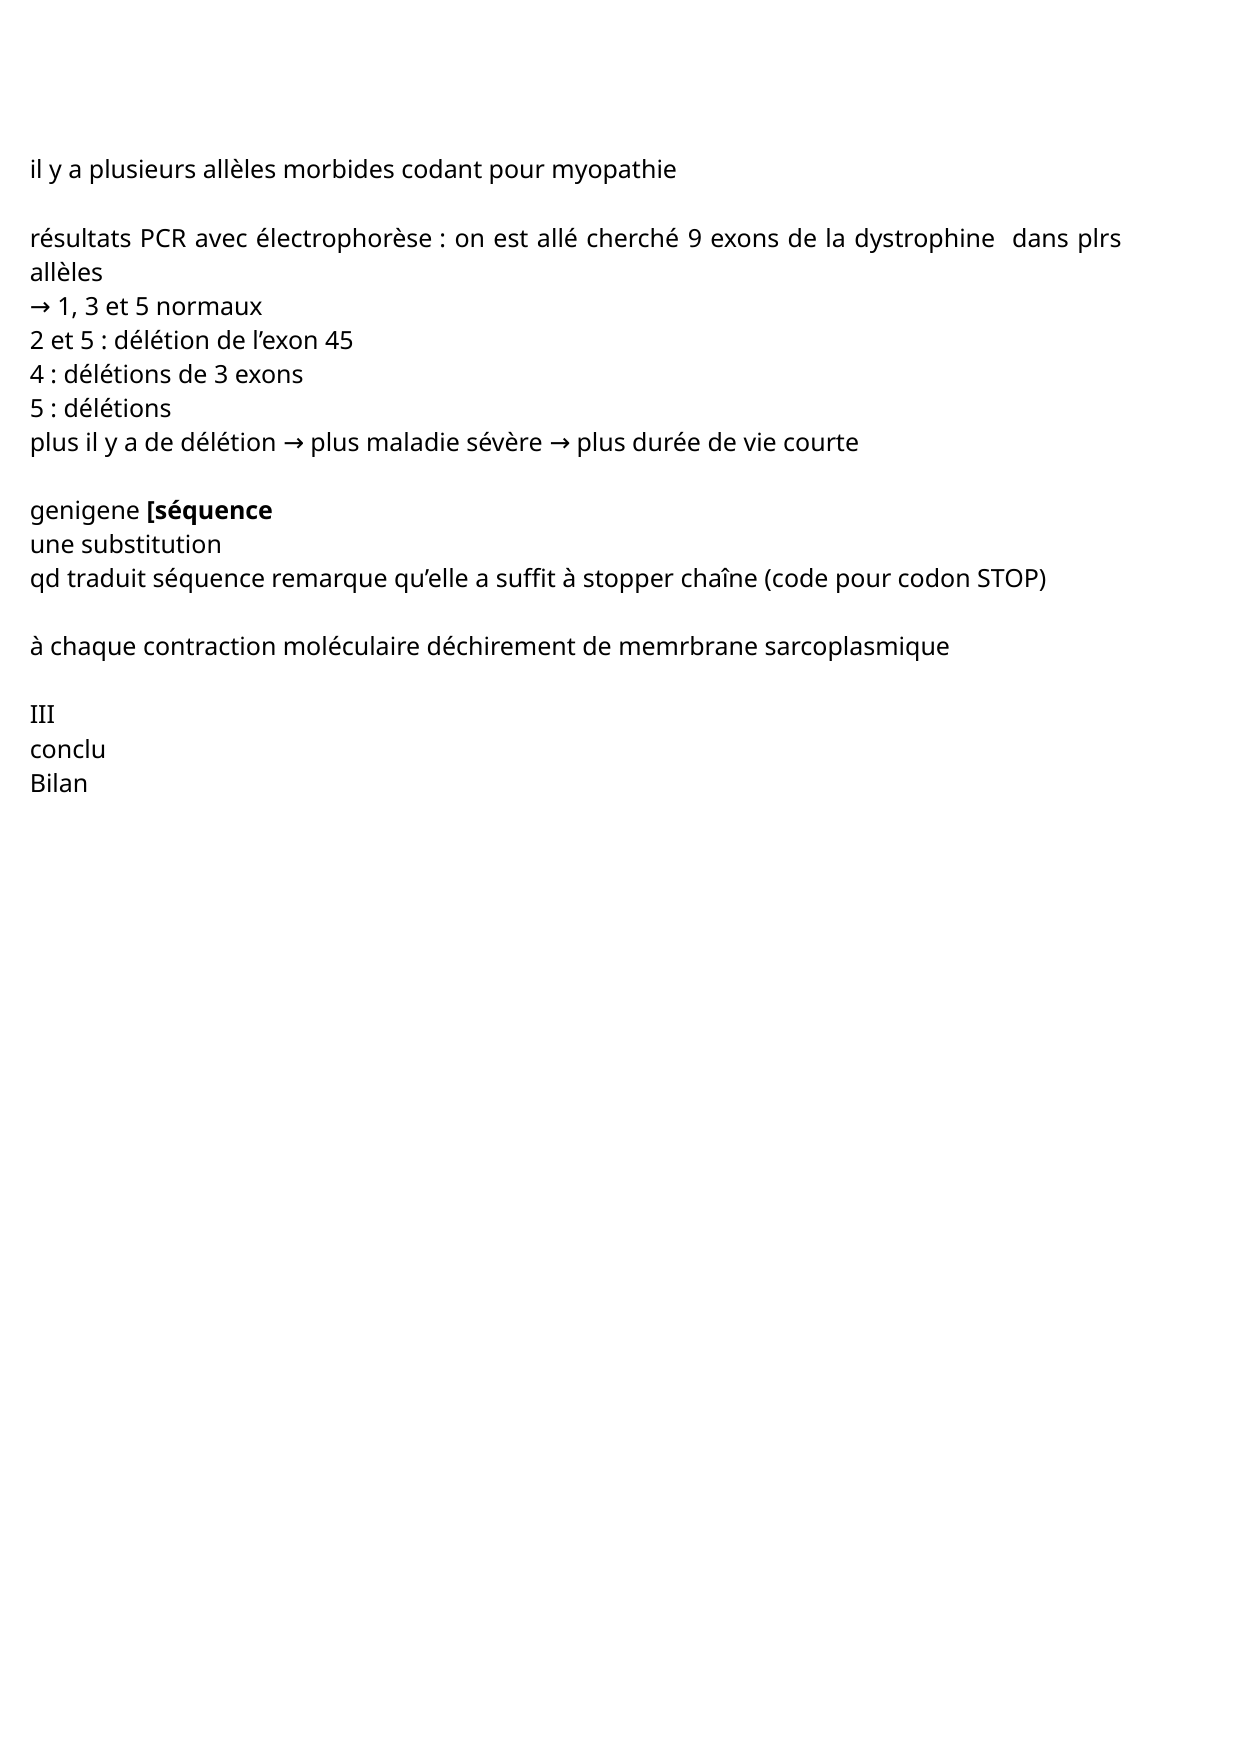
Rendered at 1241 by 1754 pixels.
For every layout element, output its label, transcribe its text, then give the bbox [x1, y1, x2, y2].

list III [29, 697, 1122, 731]
list genigene [séquence [29, 493, 1122, 527]
list 5 : délétions [29, 391, 1122, 425]
list plus il y a de délétion → plus maladie sévère → plus durée de vie courte [29, 425, 1122, 459]
list 4 : délétions de 3 exons [29, 357, 1122, 391]
list conclu [29, 731, 1122, 765]
list qd traduit séquence remarque qu’elle a suffit à stopper chaîne (code pour codon STOP) [29, 561, 1122, 595]
list → 1, 3 et 5 normaux [29, 288, 1122, 322]
list à chaque contraction moléculaire déchirement de memrbrane sarcoplasmique [29, 629, 1122, 663]
list Bilan [29, 765, 1122, 799]
list 2 et 5 : délétion de l’exon 45 [29, 322, 1122, 357]
list résultats PCR avec électrophorèse : on est allé cherché 9 exons de la dystrophine dans plrs allèles [29, 220, 1122, 288]
list il y a plusieurs allèles morbides codant pour myopathie [29, 152, 1122, 186]
list une substitution [29, 527, 1122, 561]
